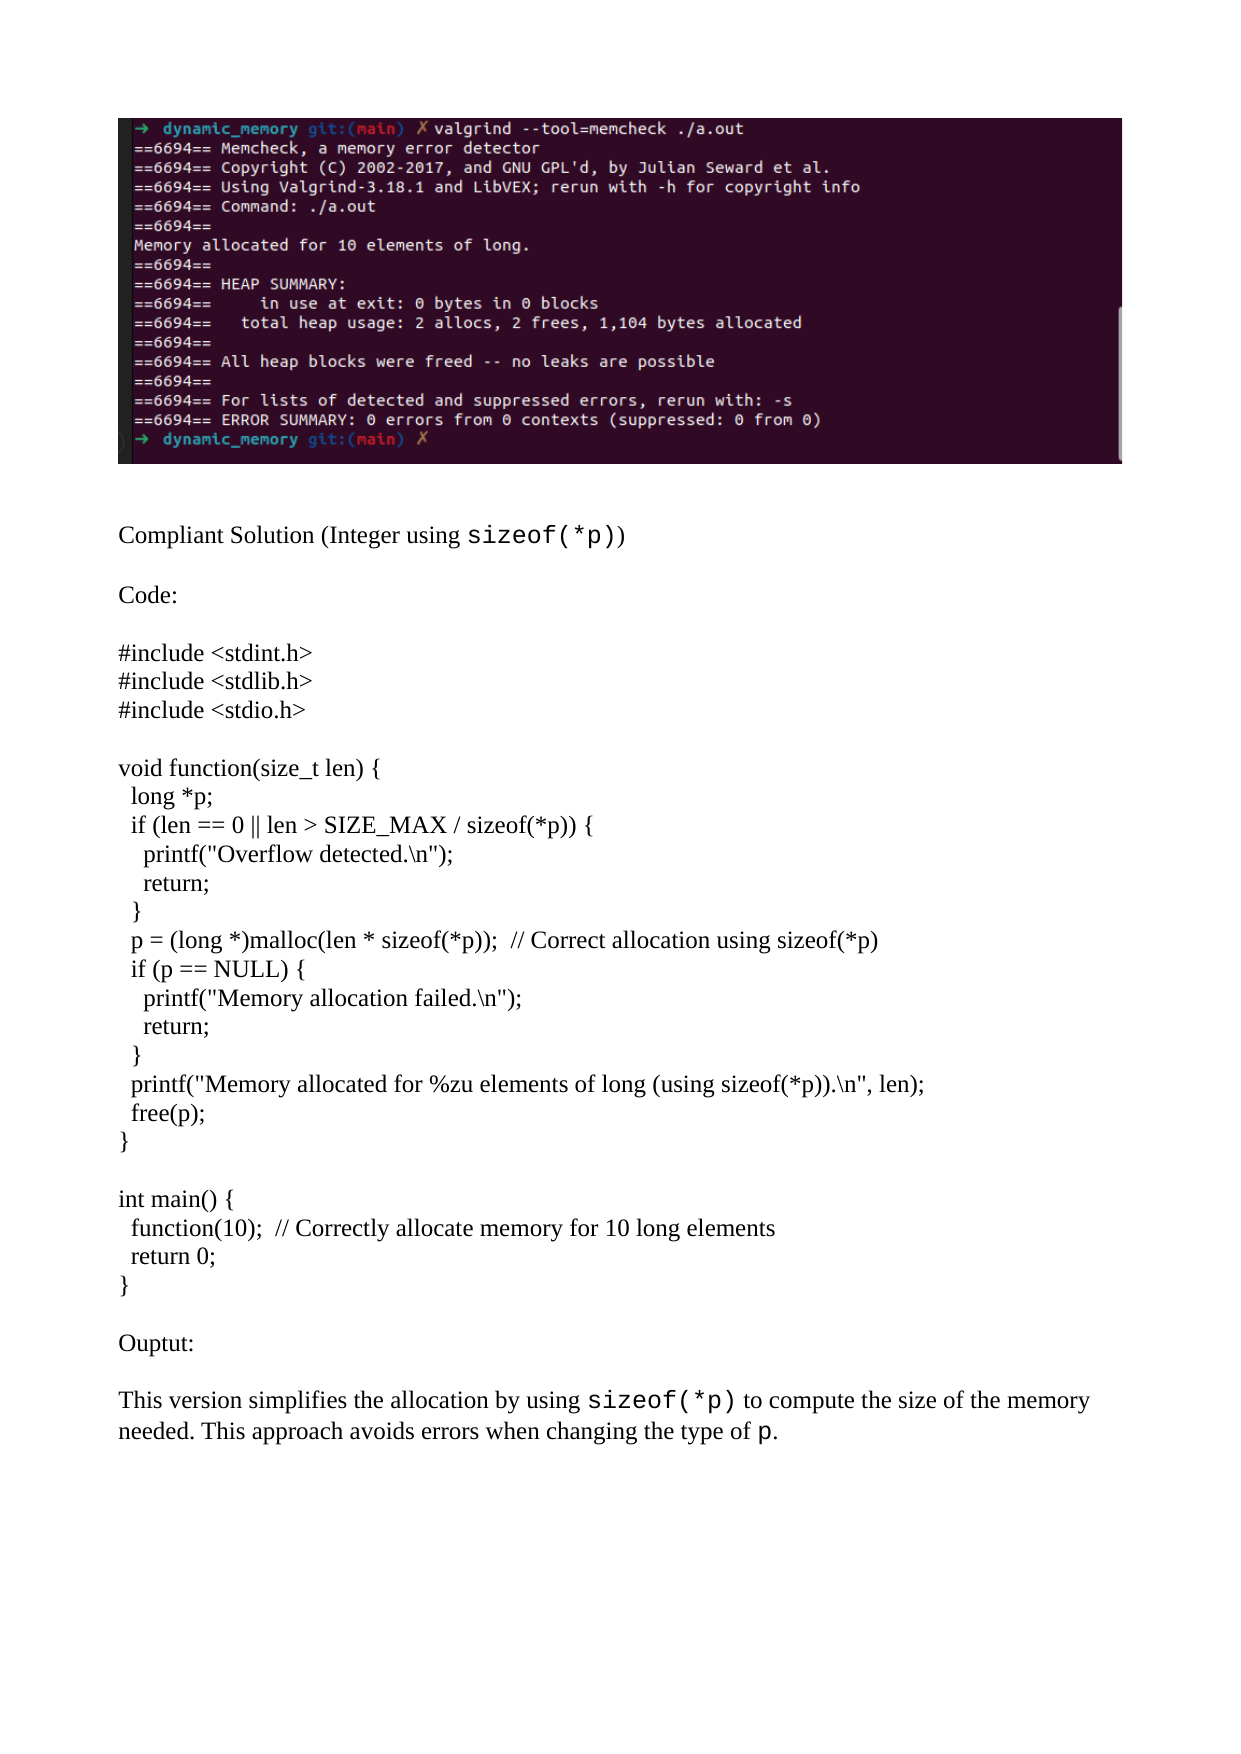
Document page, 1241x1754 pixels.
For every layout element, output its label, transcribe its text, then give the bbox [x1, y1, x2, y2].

text This version simplifies the allocation by using sizeof(*p) to compute the size of the memory needed. This approach avoids errors when changing the type of p. [118, 1385, 1122, 1447]
text } [118, 1270, 1122, 1299]
text return 0; [118, 1241, 1122, 1270]
text #include <stdio.h> [118, 695, 1122, 724]
text free(p); [118, 1098, 1122, 1126]
text if (len == 0 || len > SIZE_MAX / sizeof(*p)) { [118, 810, 1122, 839]
text Compliant Solution (Integer using sizeof(*p)) [118, 521, 1122, 551]
picture [118, 118, 1123, 464]
text return; [118, 868, 1122, 896]
text Ouptut: [118, 1328, 1122, 1356]
text Code: [118, 580, 1122, 609]
text #include <stdlib.h> [118, 666, 1122, 695]
text long *p; [118, 781, 1122, 810]
text printf("Overflow detected.\n"); [118, 839, 1122, 868]
text void function(size_t len) { [118, 753, 1122, 781]
text p = (long *)malloc(len * sizeof(*p)); // Correct allocation using sizeof(*p) [118, 925, 1122, 954]
text } [118, 1040, 1122, 1069]
text if (p == NULL) { [118, 954, 1122, 983]
text } [118, 1126, 1122, 1155]
text printf("Memory allocated for %zu elements of long (using sizeof(*p)).\n", len); [118, 1069, 1122, 1098]
text } [118, 896, 1122, 925]
text printf("Memory allocation failed.\n"); [118, 983, 1122, 1011]
text #include <stdint.h> [118, 638, 1122, 666]
text return; [118, 1011, 1122, 1040]
text int main() { [118, 1184, 1122, 1213]
text function(10); // Correctly allocate memory for 10 long elements [118, 1213, 1122, 1241]
